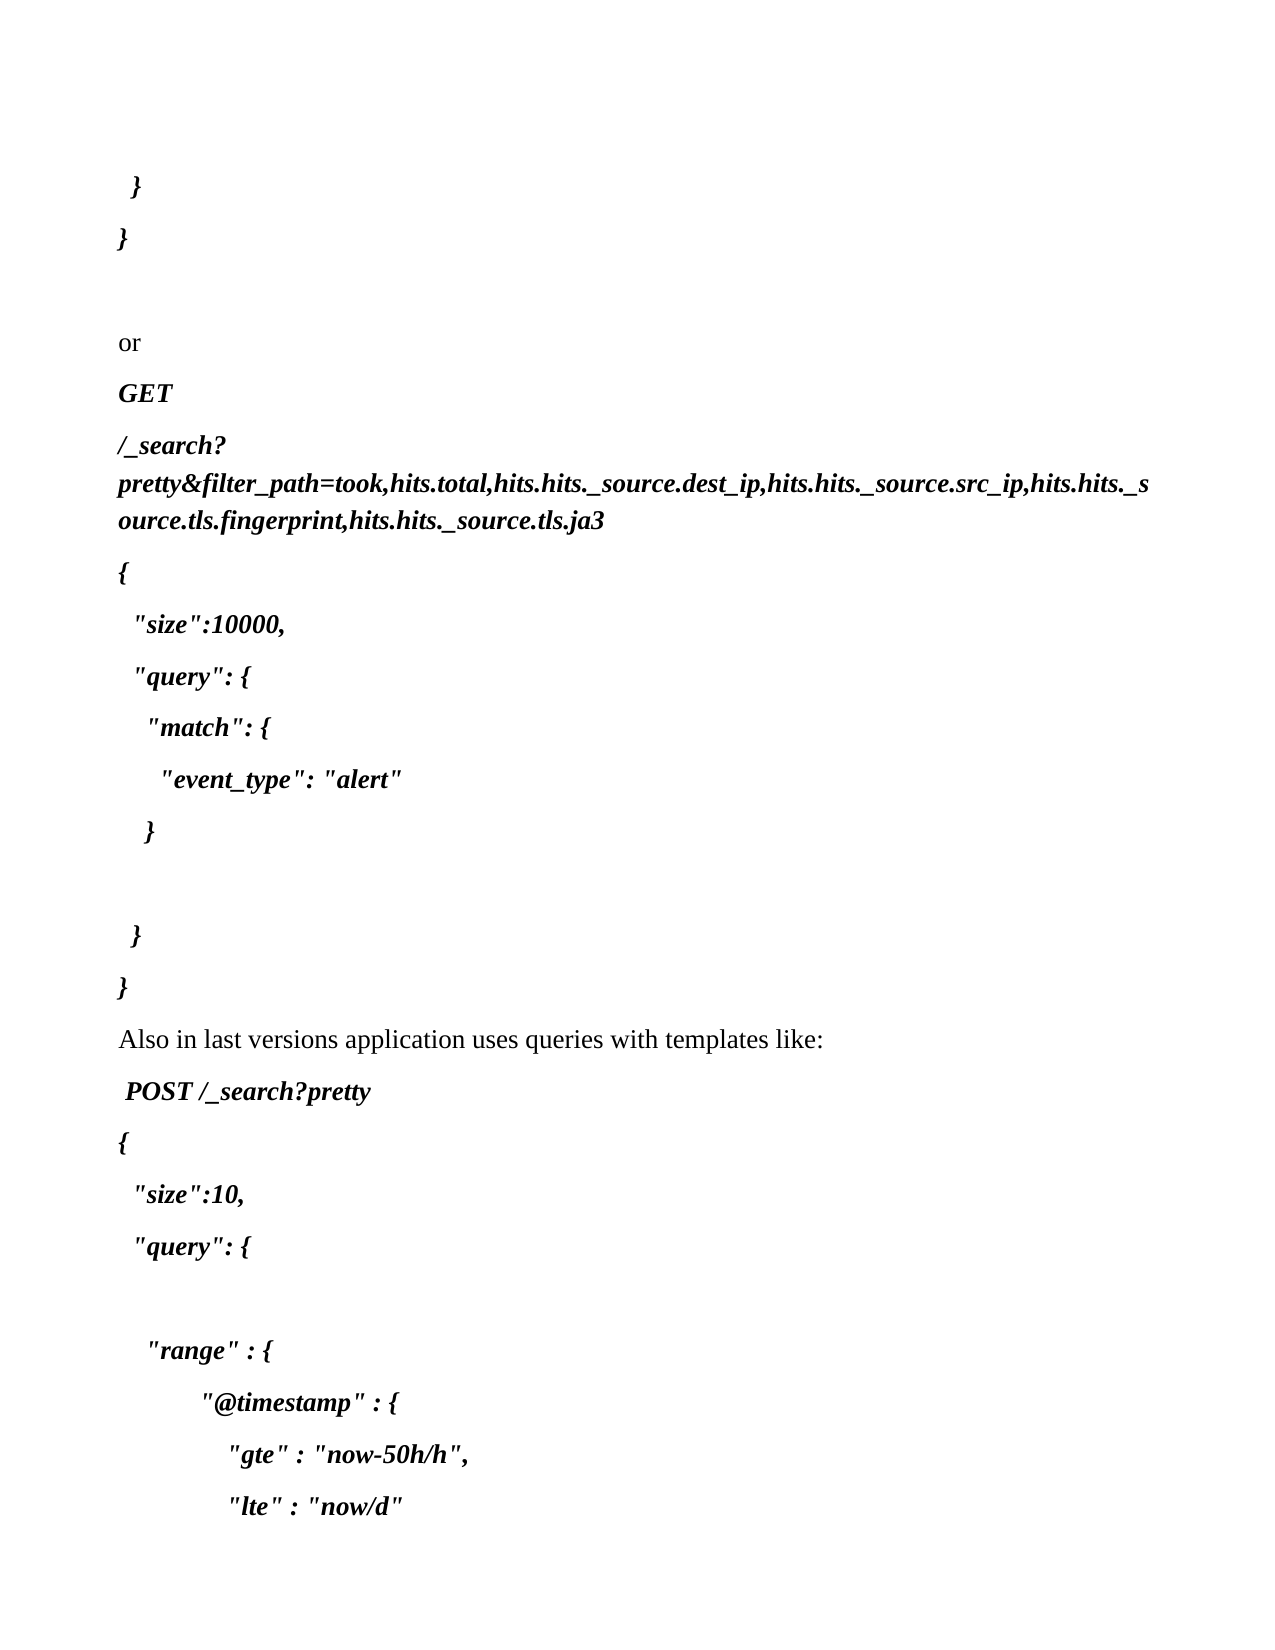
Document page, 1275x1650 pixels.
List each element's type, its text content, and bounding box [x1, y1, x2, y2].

text } [118, 222, 1157, 253]
text } [118, 815, 1157, 846]
text POST /_search?pretty [118, 1074, 1157, 1106]
text "size":10000, [118, 608, 1157, 639]
text "gte" : "now-50h/h", [118, 1438, 1157, 1469]
text "range" : { [118, 1334, 1157, 1365]
text or [118, 326, 1157, 357]
text "lte" : "now/d" [118, 1489, 1157, 1521]
text "event_type": "alert" [118, 763, 1157, 794]
text Also in last versions application uses queries with templates like: [118, 1023, 1157, 1054]
text /_search?pretty&filter_path=took,hits.total,hits.hits._source.dest_ip,hits.hits._source.src_ip,hits.hits._source.tls.fingerprint,hits.hits._source.tls.ja3 [118, 429, 1157, 535]
text { [118, 1126, 1157, 1158]
text "size":10, [118, 1178, 1157, 1209]
text } [118, 971, 1157, 1002]
text "@timestamp" : { [118, 1386, 1157, 1417]
text GET [118, 377, 1157, 409]
text "query": { [118, 659, 1157, 691]
text { [118, 556, 1157, 587]
text } [118, 919, 1157, 950]
text "query": { [118, 1230, 1157, 1261]
text } [118, 170, 1157, 201]
text "match": { [118, 711, 1157, 743]
